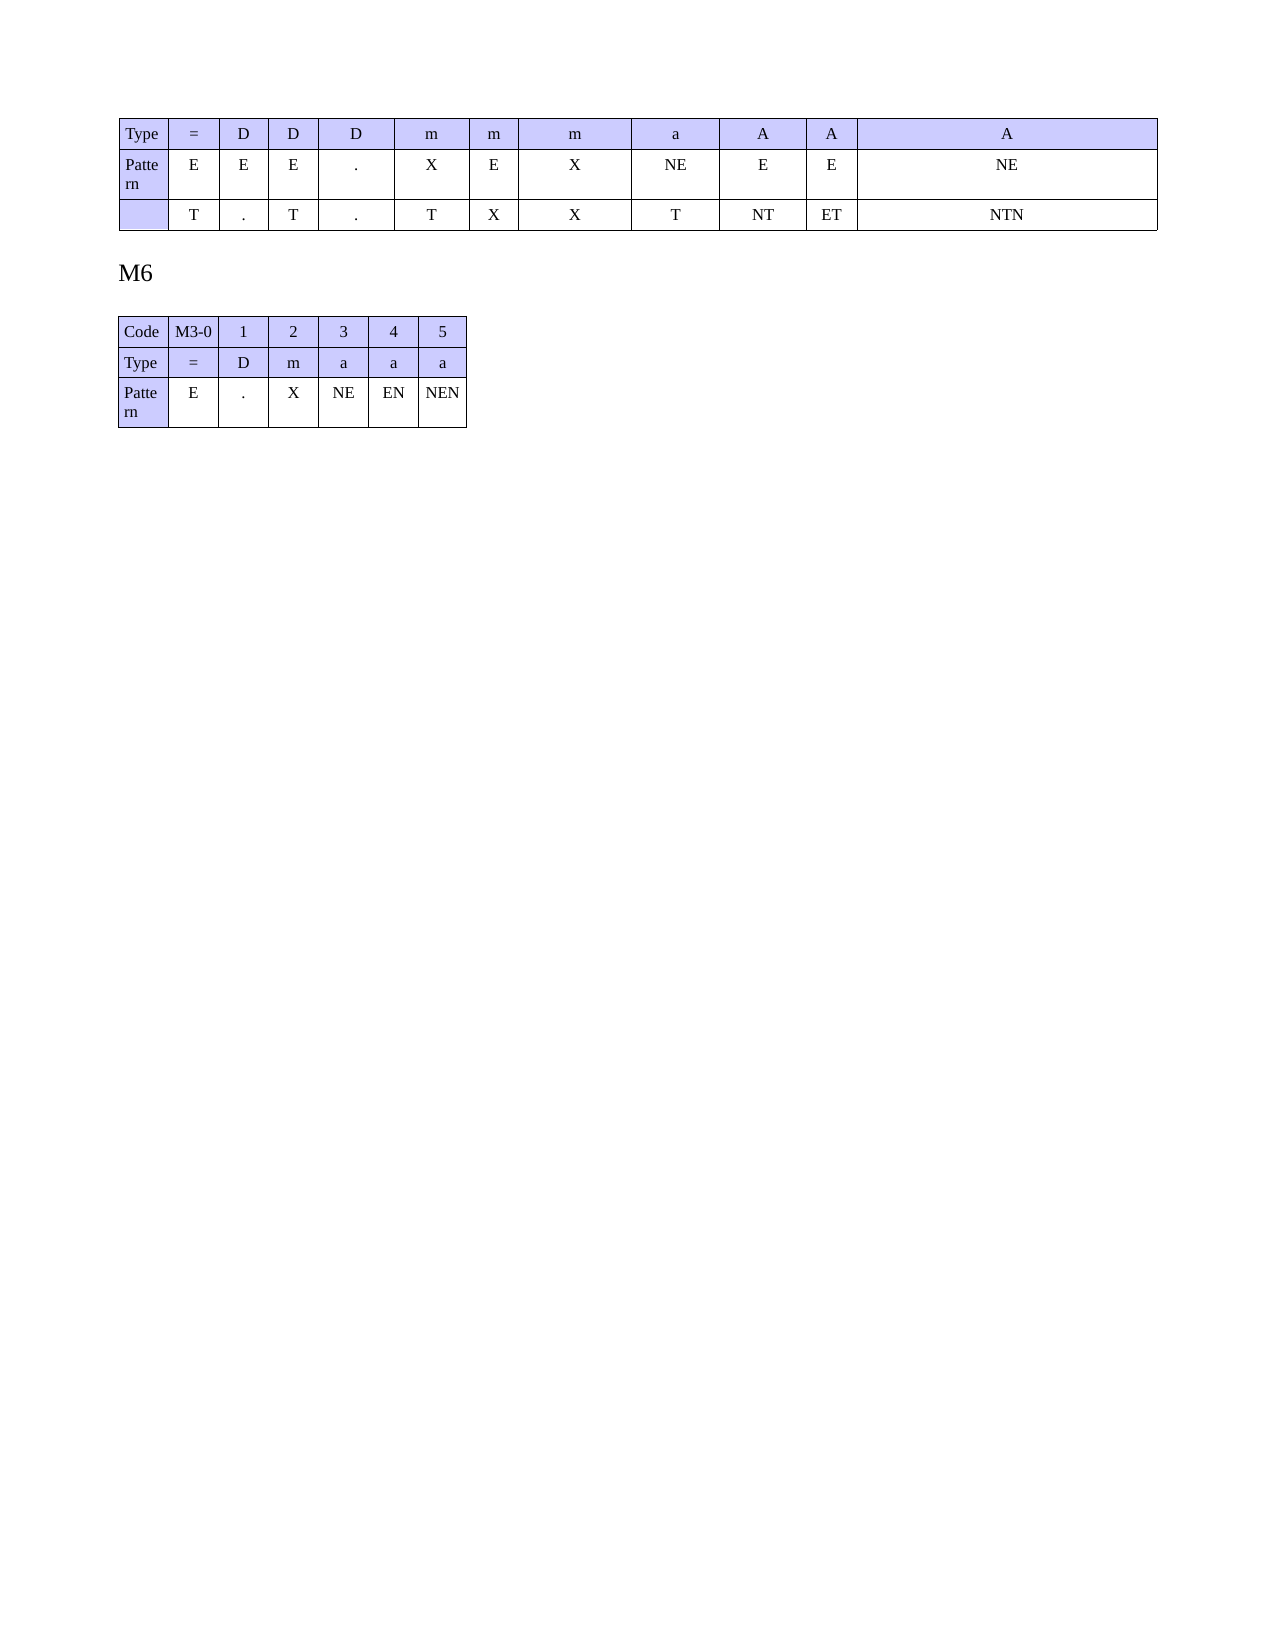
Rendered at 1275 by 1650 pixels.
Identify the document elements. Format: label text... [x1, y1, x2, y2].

table_cell NTN [858, 200, 1157, 229]
table_cell T [169, 200, 219, 229]
table_cell E [720, 150, 806, 199]
table_cell D [219, 348, 268, 377]
table_cell A [858, 119, 1157, 149]
table_header Code [119, 317, 168, 347]
table_cell A [807, 119, 857, 149]
table_header 5 [419, 317, 466, 347]
table_cell E [169, 150, 219, 199]
table_cell . [219, 378, 268, 427]
table_header 2 [269, 317, 318, 347]
table_header M3-0 [169, 317, 218, 347]
table_cell NT [720, 200, 806, 229]
table_cell T [395, 200, 469, 229]
table_cell T [632, 200, 719, 229]
table_cell E [169, 378, 218, 427]
table_cell a [419, 348, 466, 377]
table_cell NE [319, 378, 368, 427]
table_cell . [220, 200, 268, 229]
table_cell Pattern [119, 378, 168, 427]
table_cell NE [632, 150, 719, 199]
table_cell m [269, 348, 318, 377]
text M6 [118, 258, 1157, 287]
table_header 1 [219, 317, 268, 347]
table_cell X [470, 200, 518, 229]
table_cell EN [369, 378, 418, 427]
table_cell E [470, 150, 518, 199]
table_cell . [319, 200, 394, 229]
table_header 4 [369, 317, 418, 347]
table_cell a [369, 348, 418, 377]
table_cell E [807, 150, 857, 199]
table_cell m [519, 119, 631, 149]
table_cell a [319, 348, 368, 377]
table_cell m [470, 119, 518, 149]
table_cell a [632, 119, 719, 149]
table_cell E [269, 150, 318, 199]
table_header 3 [319, 317, 368, 347]
table_cell D [319, 119, 394, 149]
table_cell NE [858, 150, 1157, 199]
table_cell Type [119, 348, 168, 377]
table_cell X [519, 150, 631, 199]
table_cell D [220, 119, 268, 149]
table_cell X [395, 150, 469, 199]
table_cell X [269, 378, 318, 427]
table_cell Pattern [120, 150, 168, 199]
table_cell D [269, 119, 318, 149]
table_cell T [269, 200, 318, 229]
table_cell Type [120, 119, 168, 149]
table_cell = [169, 348, 218, 377]
table_cell E [220, 150, 268, 199]
table_cell A [720, 119, 806, 149]
table_cell X [519, 200, 631, 229]
table_cell m [395, 119, 469, 149]
table_cell . [319, 150, 394, 199]
table_cell NEN [419, 378, 466, 427]
table_cell = [169, 119, 219, 149]
table_cell ET [807, 200, 857, 229]
table_cell [120, 200, 168, 229]
